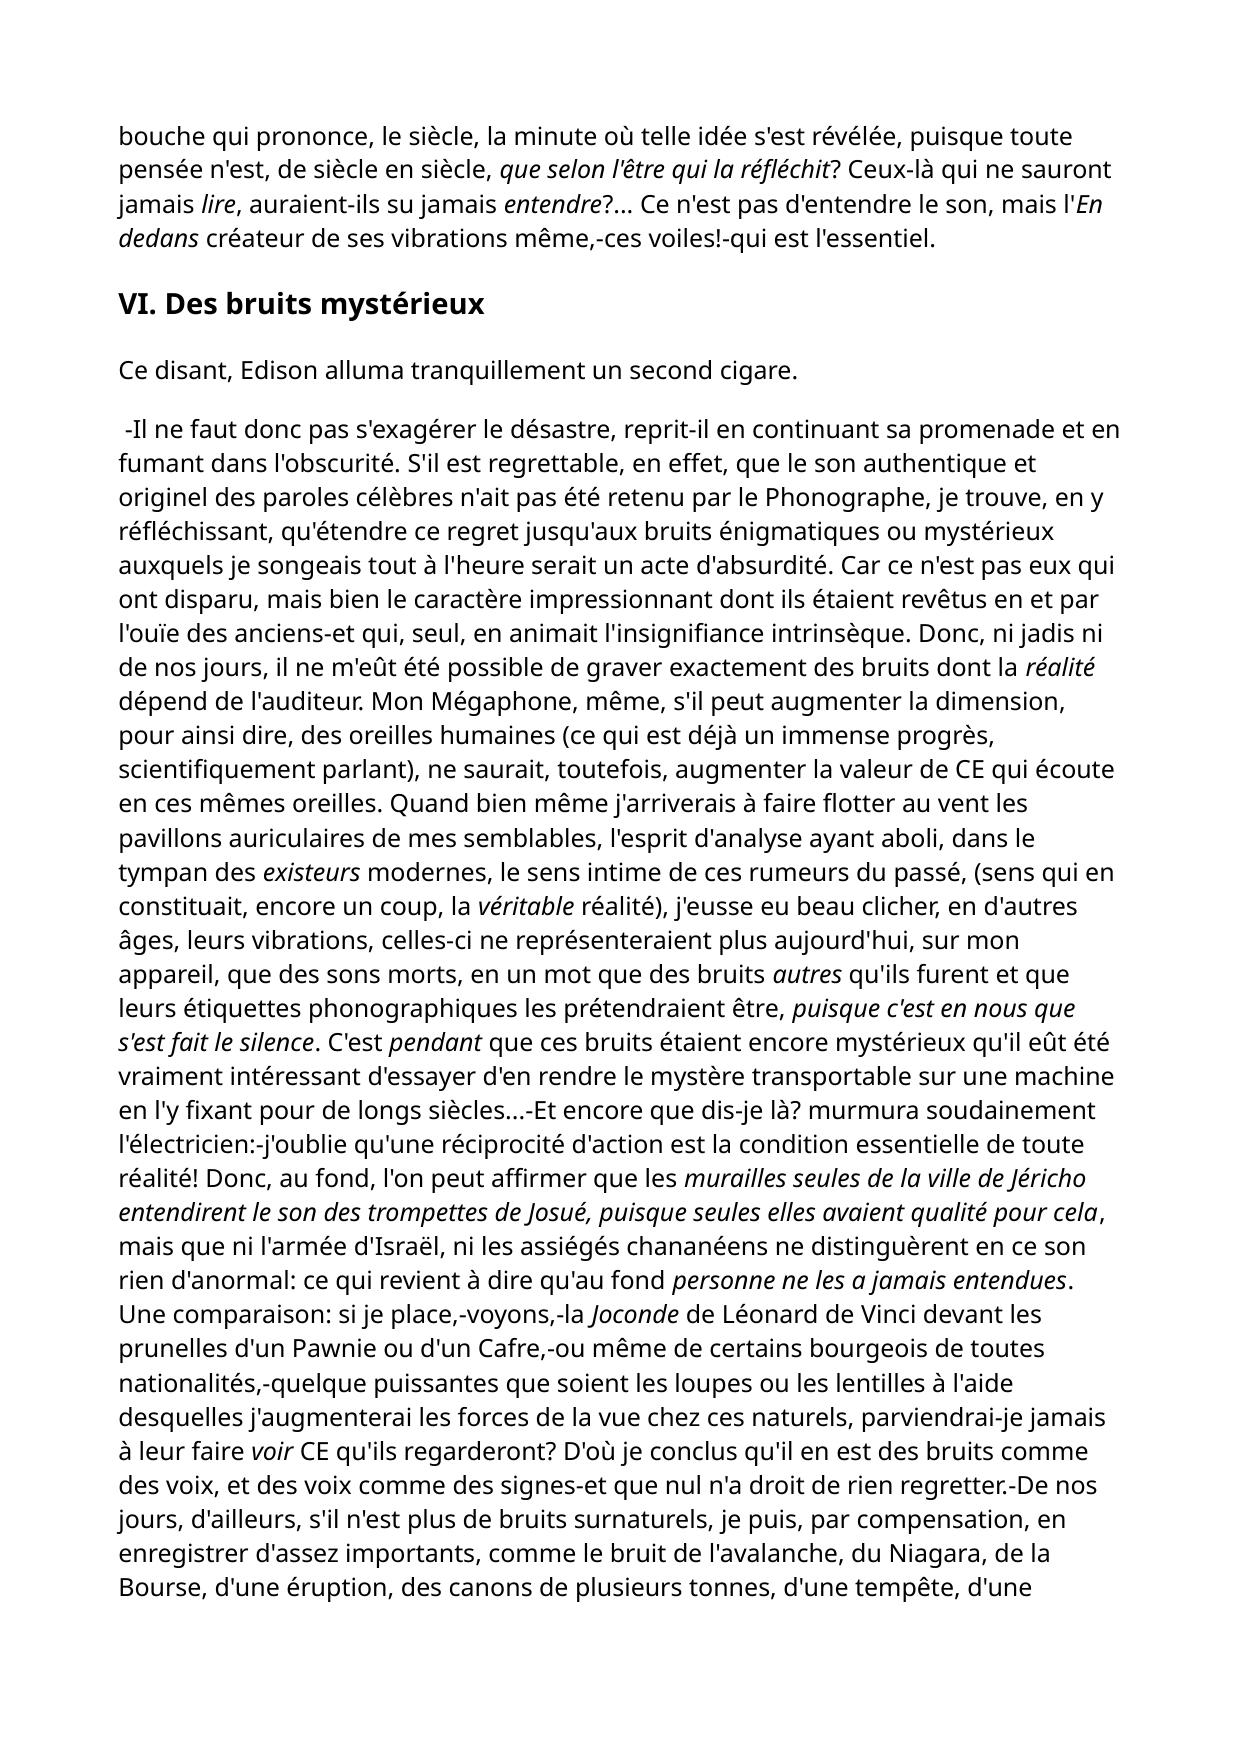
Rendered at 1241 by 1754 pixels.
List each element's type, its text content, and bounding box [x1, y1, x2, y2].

text Ce disant, Edison alluma tranquillement un second cigare. [118, 352, 1122, 386]
text VI. Des bruits mystérieux [118, 283, 1122, 323]
text -Il ne faut donc pas s'exagérer le désastre, reprit-il en continuant sa promenade et en fumant dans l'obscurité. S'il est regrettable, en effet, que le son authentique et originel des paroles célèbres n'ait pas été retenu par le Phonographe, je trouve, en y réfléchissant, qu'étendre ce regret jusqu'aux bruits énigmatiques ou mystérieux auxquels je songeais tout à l'heure serait un acte d'absurdité. Car ce n'est pas eux qui ont disparu, mais bien le caractère impressionnant dont ils étaient revêtus en et par l'ouïe des anciens-et qui, seul, en animait l'insignifiance intrinsèque. Donc, ni jadis ni de nos jours, il ne m'eût été possible de graver exactement des bruits dont la réalité dépend de l'auditeur. Mon Mégaphone, même, s'il peut augmenter la dimension, pour ainsi dire, des oreilles humaines (ce qui est déjà un immense progrès, scientifiquement parlant), ne saurait, toutefois, augmenter la valeur de CE qui écoute en ces mêmes oreilles. Quand bien même j'arriverais à faire flotter au vent les pavillons auriculaires de mes semblables, l'esprit d'analyse ayant aboli, dans le tympan des existeurs modernes, le sens intime de ces rumeurs du passé, (sens qui en constituait, encore un coup, la véritable réalité), j'eusse eu beau clicher, en d'autres âges, leurs vibrations, celles-ci ne représenteraient plus aujourd'hui, sur mon appareil, que des sons morts, en un mot que des bruits autres qu'ils furent et que leurs étiquettes phonographiques les prétendraient être, puisque c'est en nous que s'est fait le silence. C'est pendant que ces bruits étaient encore mystérieux qu'il eût été vraiment intéressant d'essayer d'en rendre le mystère transportable sur une machine en l'y fixant pour de longs siècles...-Et encore que dis-je là? murmura soudainement l'électricien:-j'oublie qu'une réciprocité d'action est la condition essentielle de toute réalité! Donc, au fond, l'on peut affirmer que les murailles seules de la ville de Jéricho entendirent le son des trompettes de Josué, puisque seules elles avaient qualité pour cela, mais que ni l'armée d'Israël, ni les assiégés chananéens ne distinguèrent en ce son rien d'anormal: ce qui revient à dire qu'au fond personne ne les a jamais entendues. Une comparaison: si je place,-voyons,-la Joconde de Léonard de Vinci devant les prunelles d'un Pawnie ou d'un Cafre,-ou même de certains bourgeois de toutes nationalités,-quelque puissantes que soient les loupes ou les lentilles à l'aide desquelles j'augmenterai les forces de la vue chez ces naturels, parviendrai-je jamais à leur faire voir CE qu'ils regarderont? D'où je conclus qu'il en est des bruits comme des voix, et des voix comme des signes-et que nul n'a droit de rien regretter.-De nos jours, d'ailleurs, s'il n'est plus de bruits surnaturels, je puis, par compensation, en enregistrer d'assez importants, comme le bruit de l'avalanche, du Niagara, de la Bourse, d'une éruption, des canons de plusieurs tonnes, d'une tempête, d'une [118, 411, 1122, 1604]
text bouche qui prononce, le siècle, la minute où telle idée s'est révélée, puisque toute pensée n'est, de siècle en siècle, que selon l'être qui la réfléchit? Ceux-là qui ne sauront jamais lire, auraient-ils su jamais entendre?... Ce n'est pas d'entendre le son, mais l'En dedans créateur de ses vibrations même,-ces voiles!-qui est l'essentiel. [118, 118, 1122, 254]
